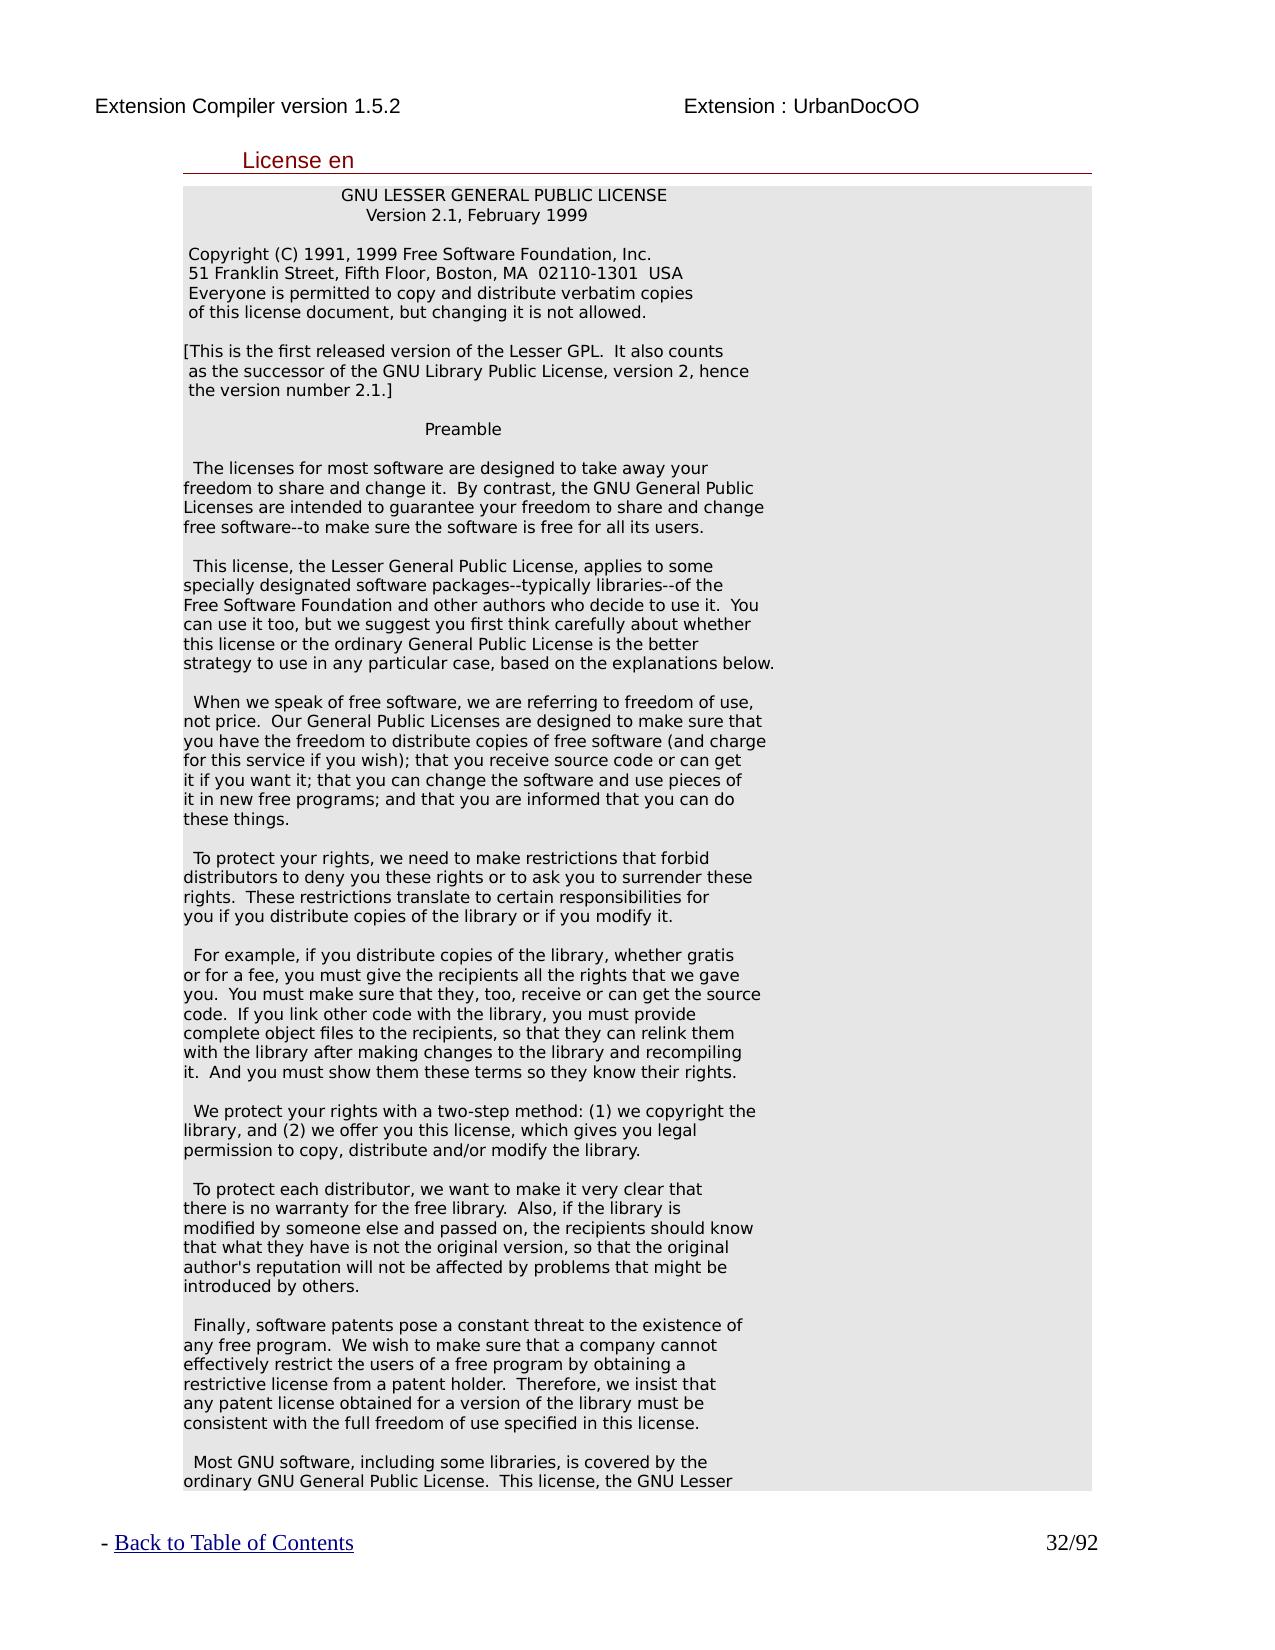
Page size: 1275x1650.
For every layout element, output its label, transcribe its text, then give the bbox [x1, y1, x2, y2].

text Everyone is permitted to copy and distribute verbatim copies [183, 284, 1092, 303]
text When we speak of free software, we are referring to freedom of use, [183, 693, 1092, 712]
text free software--to make sure the software is free for all its users. [183, 517, 1092, 537]
text that what they have is not the original version, so that the original [183, 1238, 1092, 1258]
text as the successor of the GNU Library Public License, version 2, hence [183, 362, 1092, 381]
text you. You must make sure that they, too, receive or can get the source [183, 985, 1092, 1004]
text complete object files to the recipients, so that they can relink them [183, 1024, 1092, 1043]
text or for a fee, you must give the recipients all the rights that we gave [183, 966, 1092, 985]
text GNU LESSER GENERAL PUBLIC LICENSE [183, 186, 1092, 206]
text you if you distribute copies of the library or if you modify it. [183, 907, 1092, 927]
text can use it too, but we suggest you first think carefully about whether [183, 615, 1092, 634]
text any patent license obtained for a version of the library must be [183, 1394, 1092, 1413]
text author's reputation will not be affected by problems that might be [183, 1258, 1092, 1277]
text permission to copy, distribute and/or modify the library. [183, 1141, 1092, 1160]
text library, and (2) we offer you this license, which gives you legal [183, 1121, 1092, 1141]
text This license, the Lesser General Public License, applies to some [183, 556, 1092, 576]
text To protect your rights, we need to make restrictions that forbid [183, 849, 1092, 868]
text these things. [183, 810, 1092, 829]
text code. If you link other code with the library, you must provide [183, 1004, 1092, 1024]
text there is no warranty for the free library. Also, if the library is [183, 1199, 1092, 1219]
text Licenses are intended to guarantee your freedom to share and change [183, 498, 1092, 517]
text restrictive license from a patent holder. Therefore, we insist that [183, 1374, 1092, 1394]
text consistent with the full freedom of use specified in this license. [183, 1413, 1092, 1433]
text Free Software Foundation and other authors who decide to use it. You [183, 595, 1092, 615]
text ordinary GNU General Public License. This license, the GNU Lesser [183, 1472, 1092, 1491]
text this license or the ordinary General Public License is the better [183, 634, 1092, 654]
text Finally, software patents pose a constant threat to the existence of [183, 1316, 1092, 1336]
text The licenses for most software are designed to take away your [183, 459, 1092, 478]
text modified by someone else and passed on, the recipients should know [183, 1219, 1092, 1238]
text any free program. We wish to make sure that a company cannot [183, 1336, 1092, 1355]
text Preamble [183, 420, 1092, 439]
text with the library after making changes to the library and recompiling [183, 1043, 1092, 1063]
text Version 2.1, February 1999 [183, 206, 1092, 225]
text introduced by others. [183, 1277, 1092, 1297]
text [This is the first released version of the Lesser GPL. It also counts [183, 342, 1092, 362]
text 51 Franklin Street, Fifth Floor, Boston, MA 02110-1301 USA [183, 264, 1092, 284]
text License en [183, 147, 1092, 173]
text it if you want it; that you can change the software and use pieces of [183, 771, 1092, 790]
text freedom to share and change it. By contrast, the GNU General Public [183, 478, 1092, 498]
text not price. Our General Public Licenses are designed to make sure that [183, 712, 1092, 732]
text it in new free programs; and that you are informed that you can do [183, 790, 1092, 810]
text it. And you must show them these terms so they know their rights. [183, 1063, 1092, 1082]
text for this service if you wish); that you receive source code or can get [183, 751, 1092, 771]
text For example, if you distribute copies of the library, whether gratis [183, 946, 1092, 966]
text rights. These restrictions translate to certain responsibilities for [183, 888, 1092, 907]
text Most GNU software, including some libraries, is covered by the [183, 1452, 1092, 1472]
text effectively restrict the users of a free program by obtaining a [183, 1355, 1092, 1374]
text We protect your rights with a two-step method: (1) we copyright the [183, 1102, 1092, 1121]
text distributors to deny you these rights or to ask you to surrender these [183, 868, 1092, 888]
text To protect each distributor, we want to make it very clear that [183, 1180, 1092, 1199]
text of this license document, but changing it is not allowed. [183, 303, 1092, 323]
text strategy to use in any particular case, based on the explanations below. [183, 654, 1092, 673]
text specially designated software packages--typically libraries--of the [183, 576, 1092, 595]
text you have the freedom to distribute copies of free software (and charge [183, 732, 1092, 751]
text the version number 2.1.] [183, 381, 1092, 401]
text Copyright (C) 1991, 1999 Free Software Foundation, Inc. [183, 245, 1092, 264]
